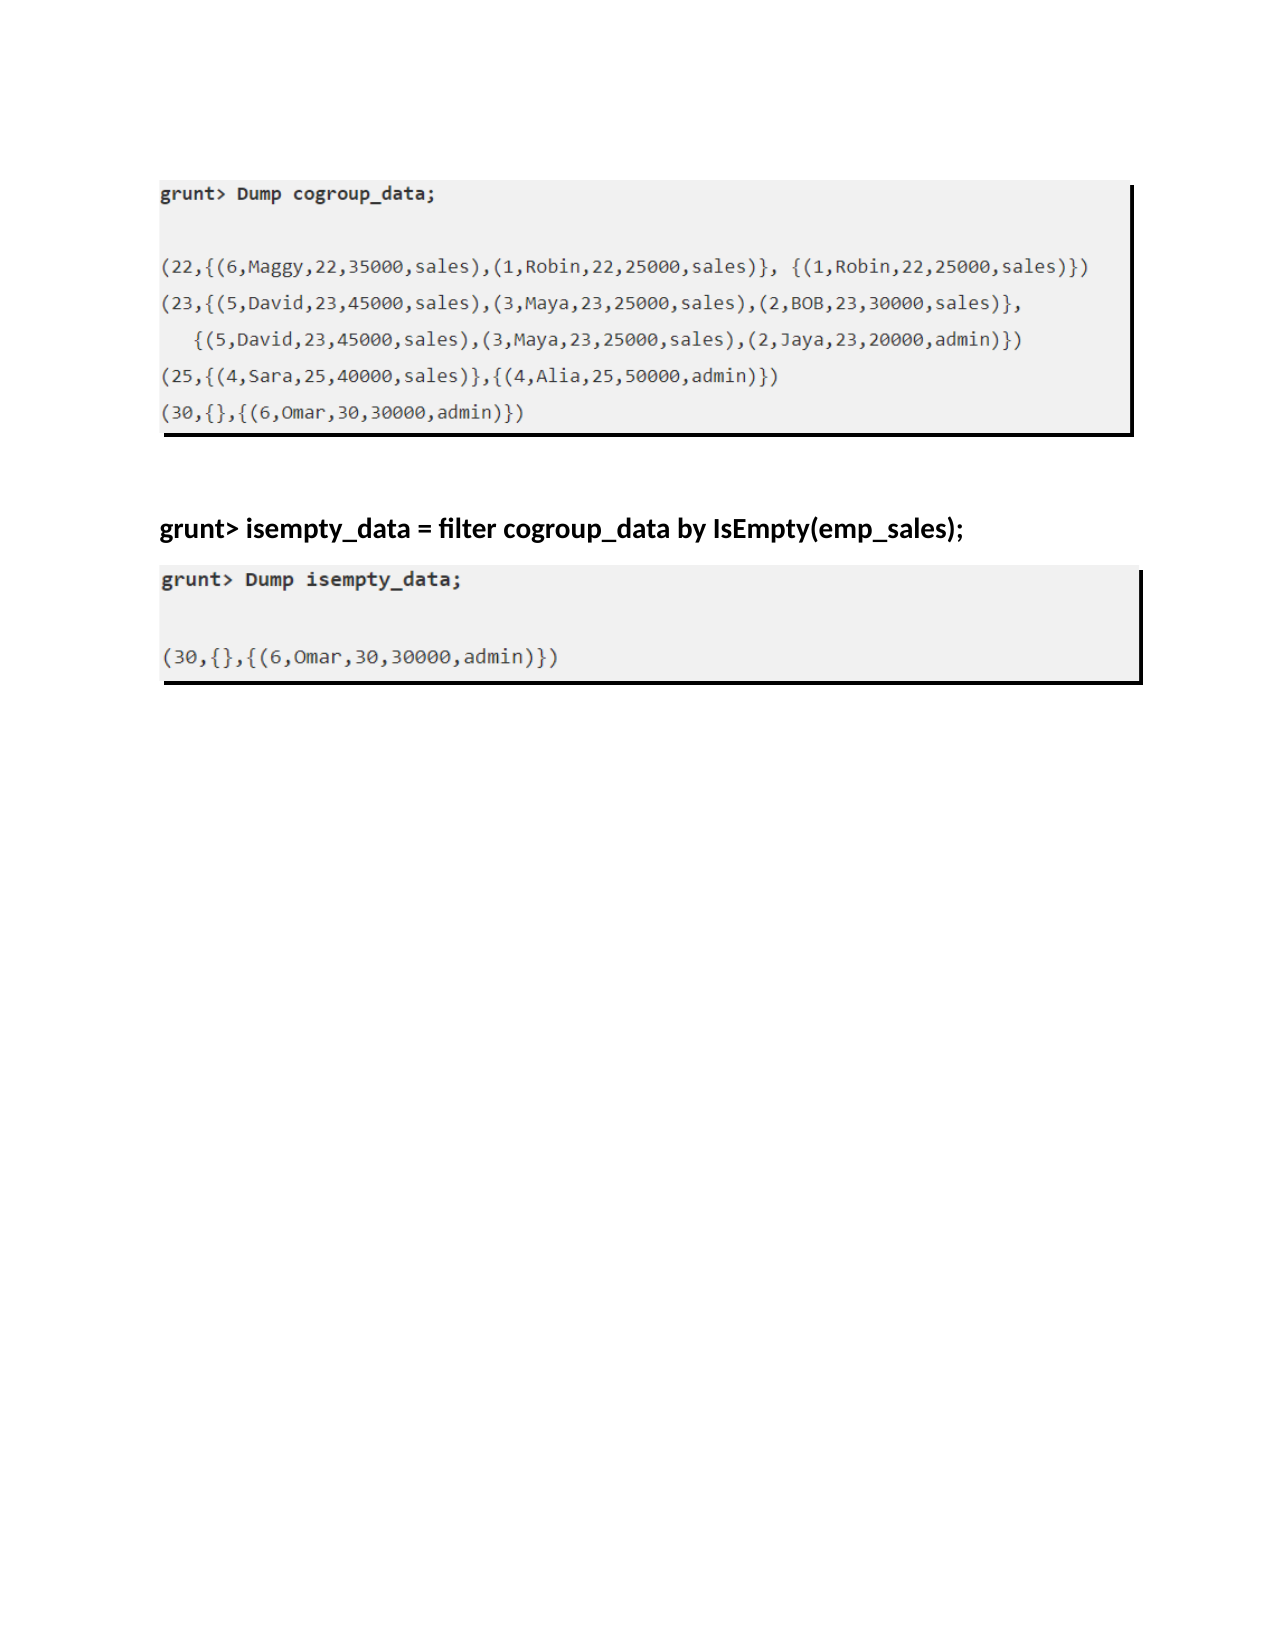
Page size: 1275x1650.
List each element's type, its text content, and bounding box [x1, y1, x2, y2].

picture [159, 180, 1130, 433]
picture [159, 565, 1140, 681]
text grunt> isempty_data = filter cogroup_data by IsEmpty(emp_sales); [159, 511, 1125, 546]
